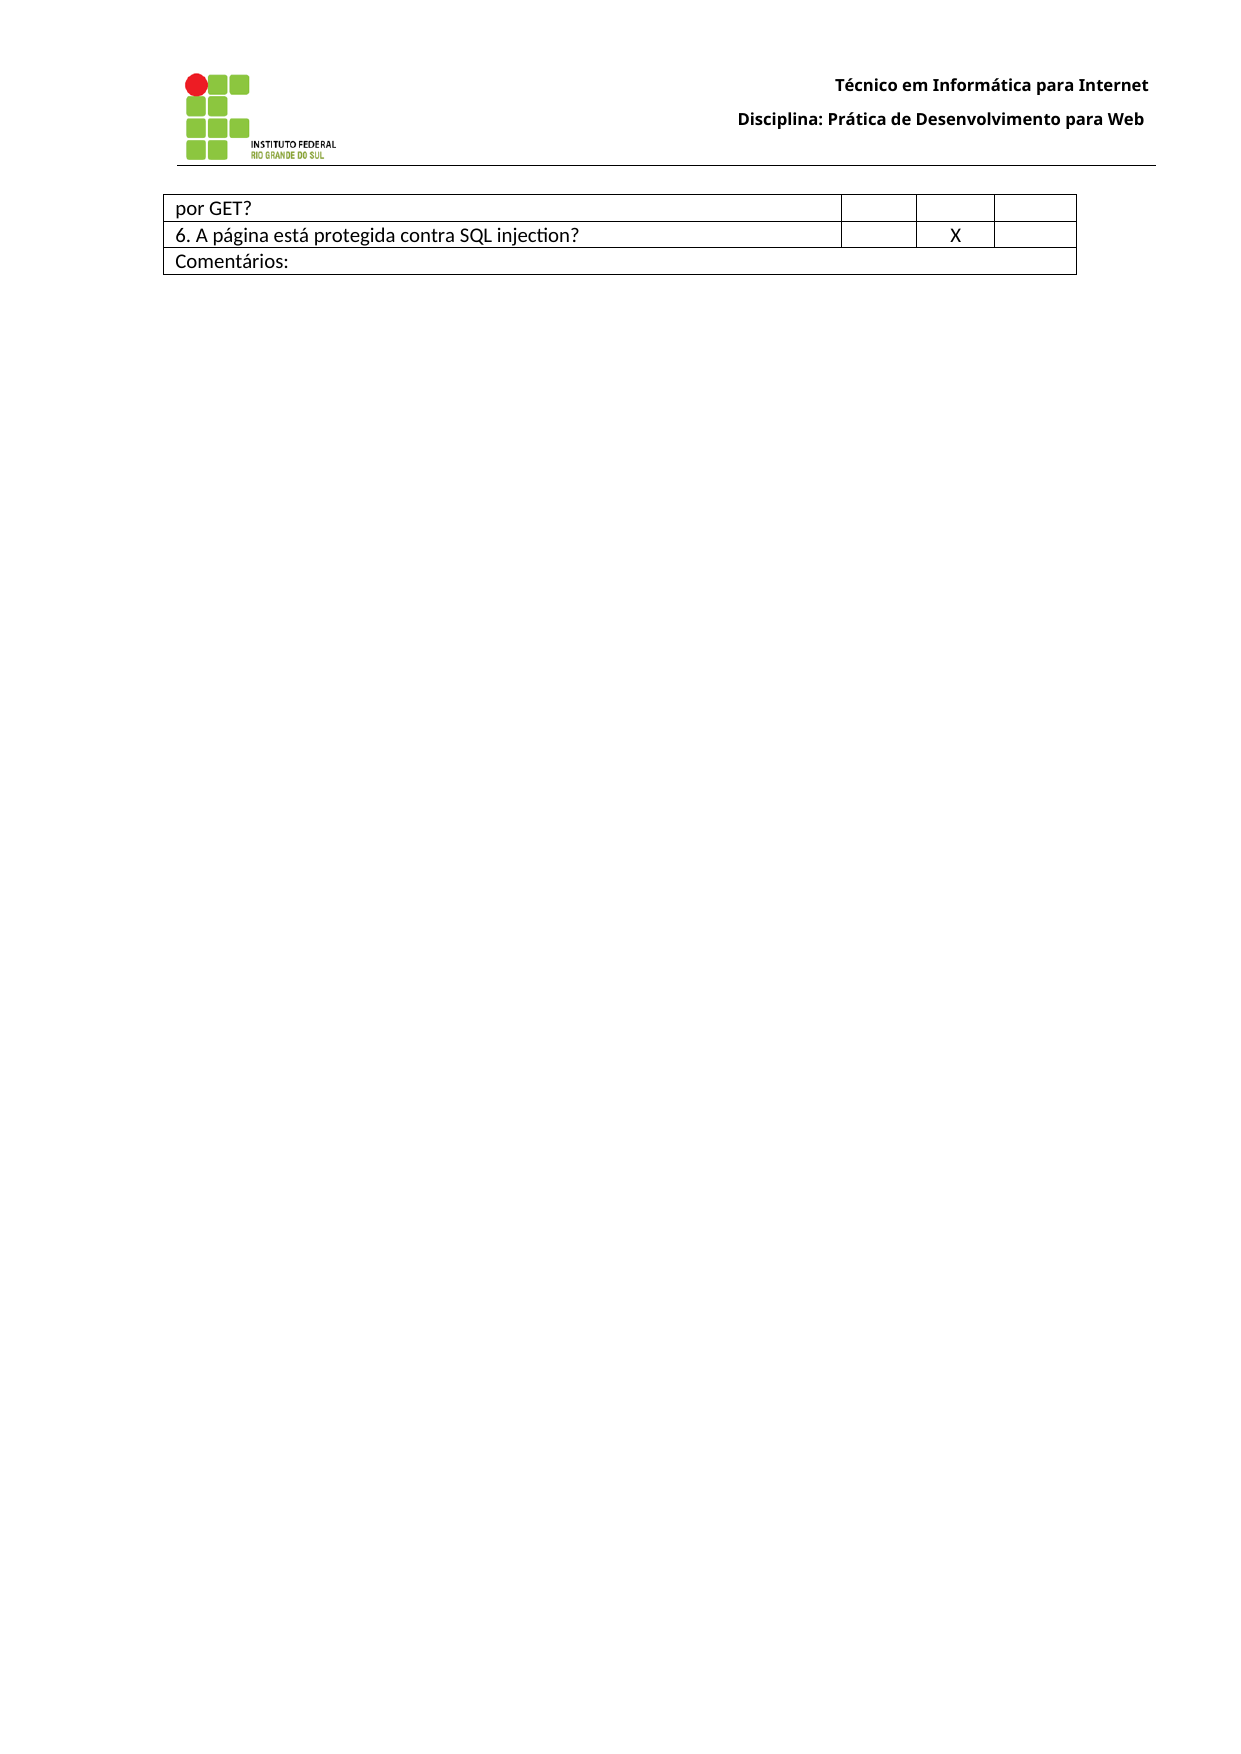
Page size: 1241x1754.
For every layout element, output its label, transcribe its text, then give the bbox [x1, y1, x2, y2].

table_cell [842, 222, 916, 247]
table_cell por GET? [164, 195, 841, 221]
table_cell Comentários: [164, 248, 1076, 274]
picture [184, 73, 337, 160]
table_cell [995, 222, 1076, 247]
table_cell [917, 195, 994, 221]
table_cell [995, 195, 1076, 221]
table_cell X [917, 222, 994, 247]
table_cell [842, 195, 916, 221]
table_cell 6. A página está protegida contra SQL injection? [164, 222, 841, 247]
